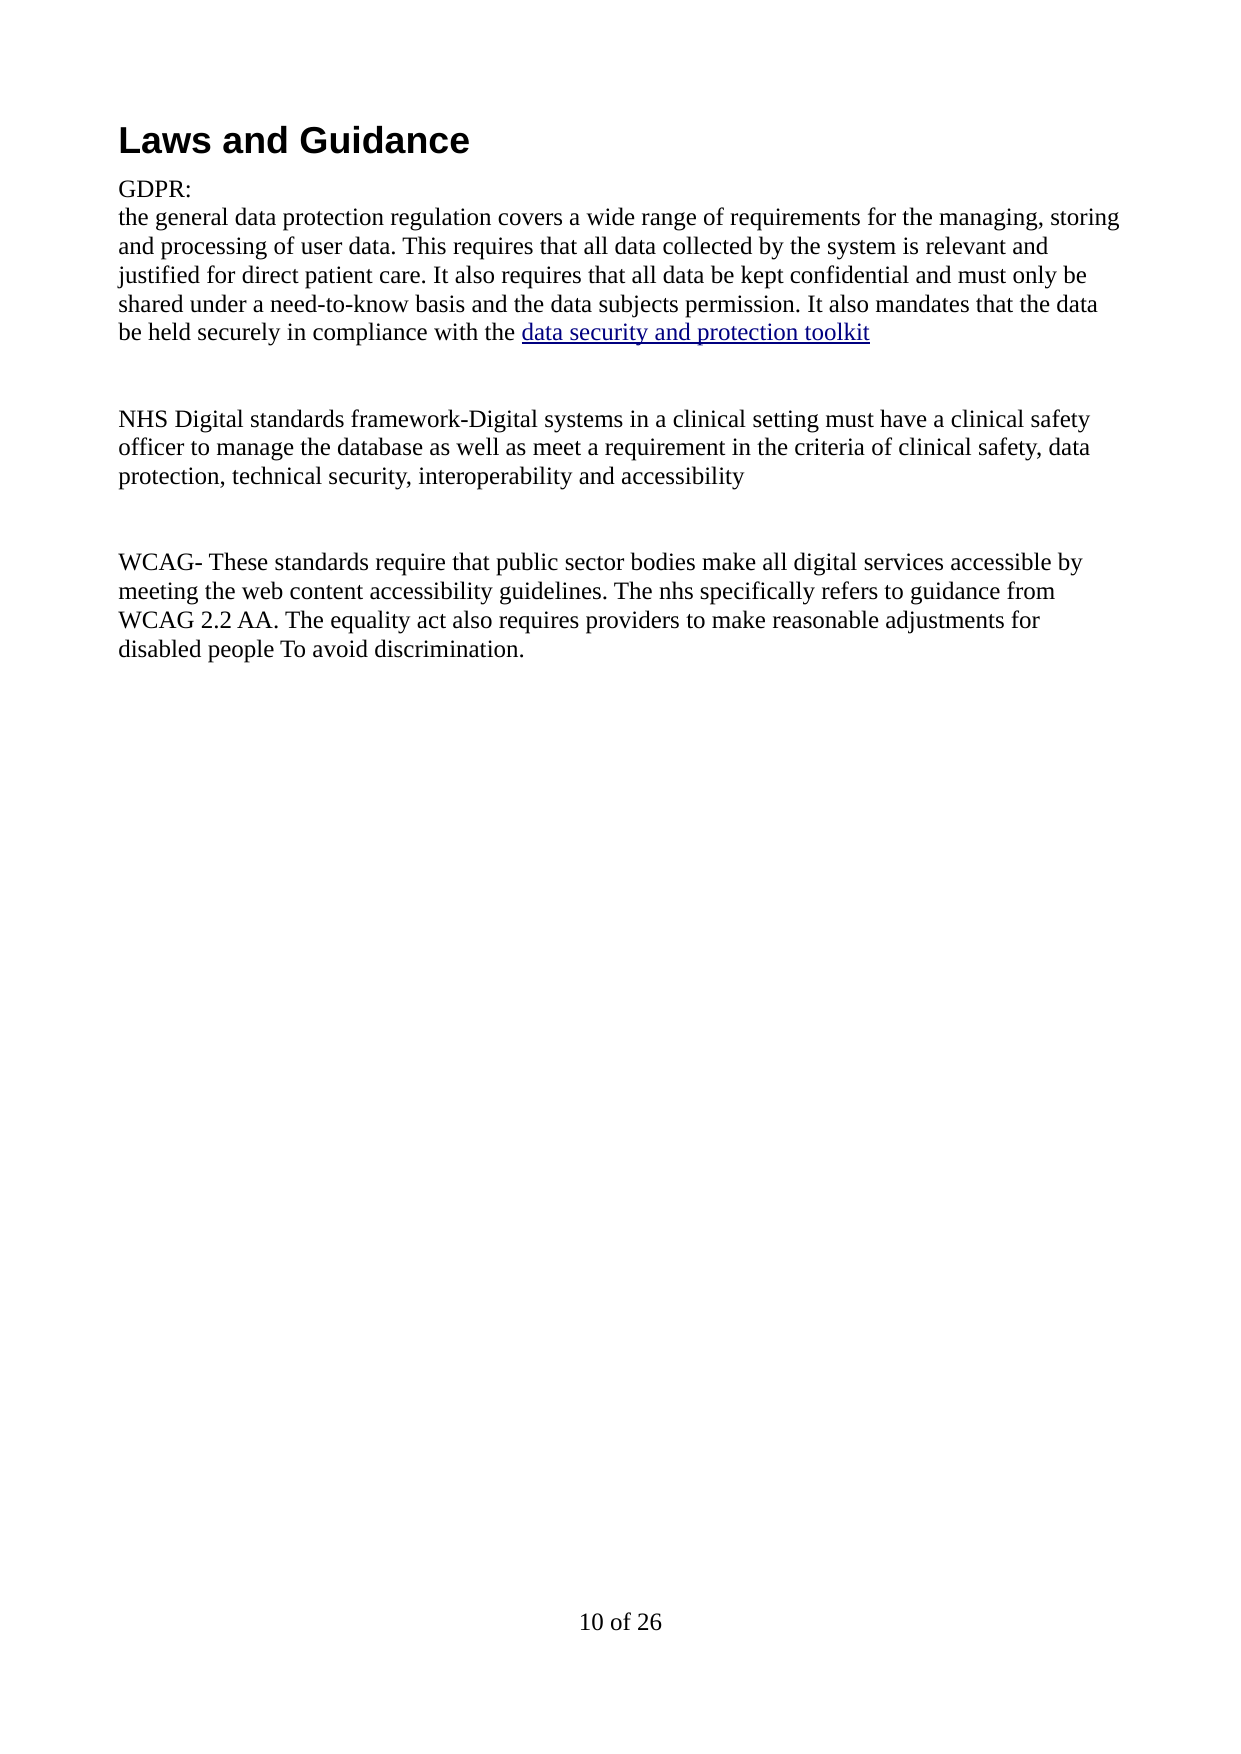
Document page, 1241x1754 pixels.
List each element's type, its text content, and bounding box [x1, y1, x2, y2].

text WCAG- These standards require that public sector bodies make all digital services accessible by meeting the web content accessibility guidelines. The nhs specifically refers to guidance from WCAG 2.2 AA. The equality act also requires providers to make reasonable adjustments for disabled people To avoid discrimination. [118, 547, 1122, 662]
text GDPR: [118, 174, 1122, 202]
subtitle Laws and Guidance [118, 118, 1122, 161]
text the general data protection regulation covers a wide range of requirements for the managing, storing and processing of user data. This requires that all data collected by the system is relevant and justified for direct patient care. It also requires that all data be kept confidential and must only be shared under a need-to-know basis and the data subjects permission. It also mandates that the data be held securely in compliance with the data security and protection toolkit [118, 202, 1122, 346]
text NHS Digital standards framework-Digital systems in a clinical setting must have a clinical safety officer to manage the database as well as meet a requirement in the criteria of clinical safety, data protection, technical security, interoperability and accessibility [118, 404, 1122, 490]
